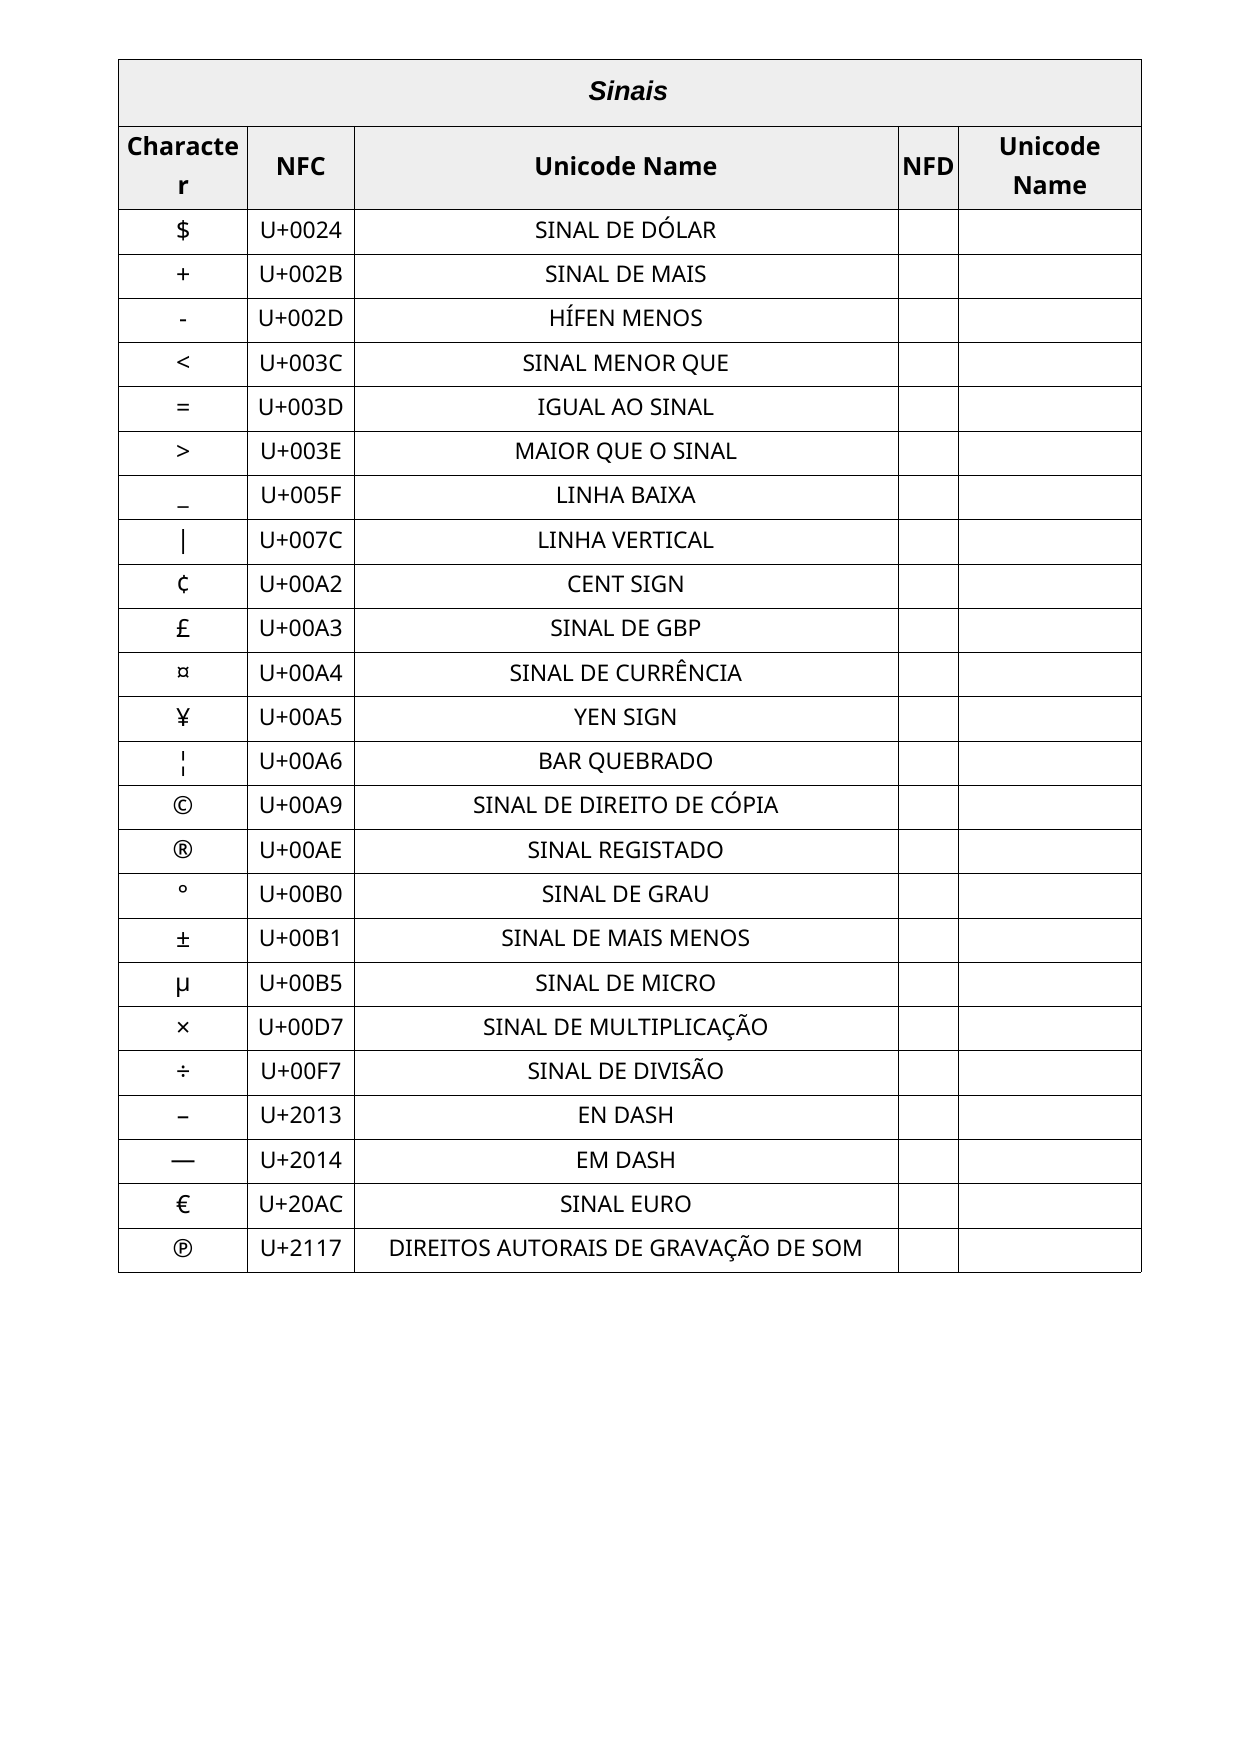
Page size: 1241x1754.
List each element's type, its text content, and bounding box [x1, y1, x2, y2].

table_cell SINAL DE GBP [355, 609, 898, 652]
table_cell SINAL DE DÓLAR [355, 210, 898, 253]
table_cell ¦ [119, 742, 247, 785]
table_cell EM DASH [355, 1140, 898, 1183]
table_cell U+003E [248, 432, 354, 475]
table_cell ® [119, 830, 247, 873]
table_cell U+003C [248, 343, 354, 386]
table_cell [899, 786, 958, 829]
table_cell [959, 1140, 1141, 1183]
table_cell [899, 343, 958, 386]
table_cell U+002B [248, 255, 354, 298]
table_cell U+00A6 [248, 742, 354, 785]
table_cell [899, 963, 958, 1006]
table_cell [899, 476, 958, 519]
table_cell U+00A9 [248, 786, 354, 829]
table_cell EN DASH [355, 1096, 898, 1139]
table_cell ° [119, 874, 247, 918]
table_cell [899, 299, 958, 342]
table_cell Character [119, 127, 247, 209]
table_cell SINAL DE DIREITO DE CÓPIA [355, 786, 898, 829]
table_cell U+003D [248, 387, 354, 431]
table_cell [959, 609, 1141, 652]
table_cell [899, 874, 958, 918]
table_cell ÷ [119, 1051, 247, 1095]
table_cell ¤ [119, 653, 247, 696]
table_cell [899, 565, 958, 608]
table_cell U+00AE [248, 830, 354, 873]
table_cell [899, 1096, 958, 1139]
table_cell - [119, 299, 247, 342]
table_cell YEN SIGN [355, 697, 898, 741]
table_cell U+007C [248, 520, 354, 563]
table_cell [959, 520, 1141, 563]
table_cell µ [119, 963, 247, 1006]
table_cell © [119, 786, 247, 829]
table_cell [899, 609, 958, 652]
table_cell [959, 874, 1141, 918]
table_cell [899, 520, 958, 563]
table_cell + [119, 255, 247, 298]
table_cell € [119, 1184, 247, 1227]
table_cell [899, 1007, 958, 1050]
table_cell [959, 1096, 1141, 1139]
table_cell £ [119, 609, 247, 652]
table_cell SINAL MENOR QUE [355, 343, 898, 386]
table_cell [959, 565, 1141, 608]
table_cell U+00B5 [248, 963, 354, 1006]
table_cell [959, 1007, 1141, 1050]
table_cell MAIOR QUE O SINAL [355, 432, 898, 475]
table_cell U+2014 [248, 1140, 354, 1183]
table_cell [959, 432, 1141, 475]
table_cell U+005F [248, 476, 354, 519]
table_cell [899, 742, 958, 785]
table_cell ± [119, 919, 247, 962]
table_cell [959, 387, 1141, 431]
table_cell [899, 830, 958, 873]
table_cell NFD [899, 127, 958, 209]
table_cell U+002D [248, 299, 354, 342]
table_cell Unicode Name [959, 127, 1141, 209]
table_cell > [119, 432, 247, 475]
table_cell [959, 255, 1141, 298]
table_cell HÍFEN MENOS [355, 299, 898, 342]
table_cell U+00D7 [248, 1007, 354, 1050]
table_cell [959, 299, 1141, 342]
table_cell < [119, 343, 247, 386]
table_cell [899, 653, 958, 696]
table_header Sinais [119, 60, 1141, 126]
table_cell [959, 697, 1141, 741]
table_cell [959, 476, 1141, 519]
table_cell U+20AC [248, 1184, 354, 1227]
table_cell [959, 1184, 1141, 1227]
table_cell LINHA VERTICAL [355, 520, 898, 563]
table_cell [899, 387, 958, 431]
table_cell U+2013 [248, 1096, 354, 1139]
table_cell [959, 786, 1141, 829]
table_cell SINAL REGISTADO [355, 830, 898, 873]
table_cell [899, 432, 958, 475]
table_cell BAR QUEBRADO [355, 742, 898, 785]
table_cell [959, 919, 1141, 962]
table_cell U+00F7 [248, 1051, 354, 1095]
table_cell _ [119, 476, 247, 519]
table_cell [959, 1229, 1141, 1272]
table_cell U+00A2 [248, 565, 354, 608]
table_cell SINAL DE MICRO [355, 963, 898, 1006]
table_cell [959, 742, 1141, 785]
table_cell U+00B0 [248, 874, 354, 918]
table_cell [899, 1140, 958, 1183]
table_cell SINAL DE DIVISÃO [355, 1051, 898, 1095]
table_cell [899, 1229, 958, 1272]
table_cell SINAL DE GRAU [355, 874, 898, 918]
table_cell ℗ [119, 1229, 247, 1272]
table_cell $ [119, 210, 247, 253]
table_cell CENT SIGN [355, 565, 898, 608]
table_cell [899, 255, 958, 298]
table_cell = [119, 387, 247, 431]
table_cell LINHA BAIXA [355, 476, 898, 519]
table_cell U+00A3 [248, 609, 354, 652]
table_cell SINAL DE MULTIPLICAÇÃO [355, 1007, 898, 1050]
table_cell [899, 919, 958, 962]
table_cell [959, 1051, 1141, 1095]
table_cell U+00A5 [248, 697, 354, 741]
table_cell SINAL DE MAIS [355, 255, 898, 298]
table_cell [959, 343, 1141, 386]
table_cell SINAL DE CURRÊNCIA [355, 653, 898, 696]
table_cell SINAL EURO [355, 1184, 898, 1227]
table_cell U+2117 [248, 1229, 354, 1272]
table_cell [899, 697, 958, 741]
table_cell NFC [248, 127, 354, 209]
table_cell — [119, 1140, 247, 1183]
table_cell [959, 653, 1141, 696]
table_cell – [119, 1096, 247, 1139]
table_cell U+00B1 [248, 919, 354, 962]
table_cell [899, 1184, 958, 1227]
table_cell U+0024 [248, 210, 354, 253]
table_cell [959, 210, 1141, 253]
table_cell [899, 210, 958, 253]
table_cell SINAL DE MAIS MENOS [355, 919, 898, 962]
table_cell Unicode Name [355, 127, 898, 209]
table_cell ¢ [119, 565, 247, 608]
table_cell [959, 830, 1141, 873]
table_cell | [119, 520, 247, 563]
table_cell [899, 1051, 958, 1095]
table_cell ¥ [119, 697, 247, 741]
table_cell [959, 963, 1141, 1006]
table_cell × [119, 1007, 247, 1050]
table_cell DIREITOS AUTORAIS DE GRAVAÇÃO DE SOM [355, 1229, 898, 1272]
table_cell U+00A4 [248, 653, 354, 696]
table_cell IGUAL AO SINAL [355, 387, 898, 431]
